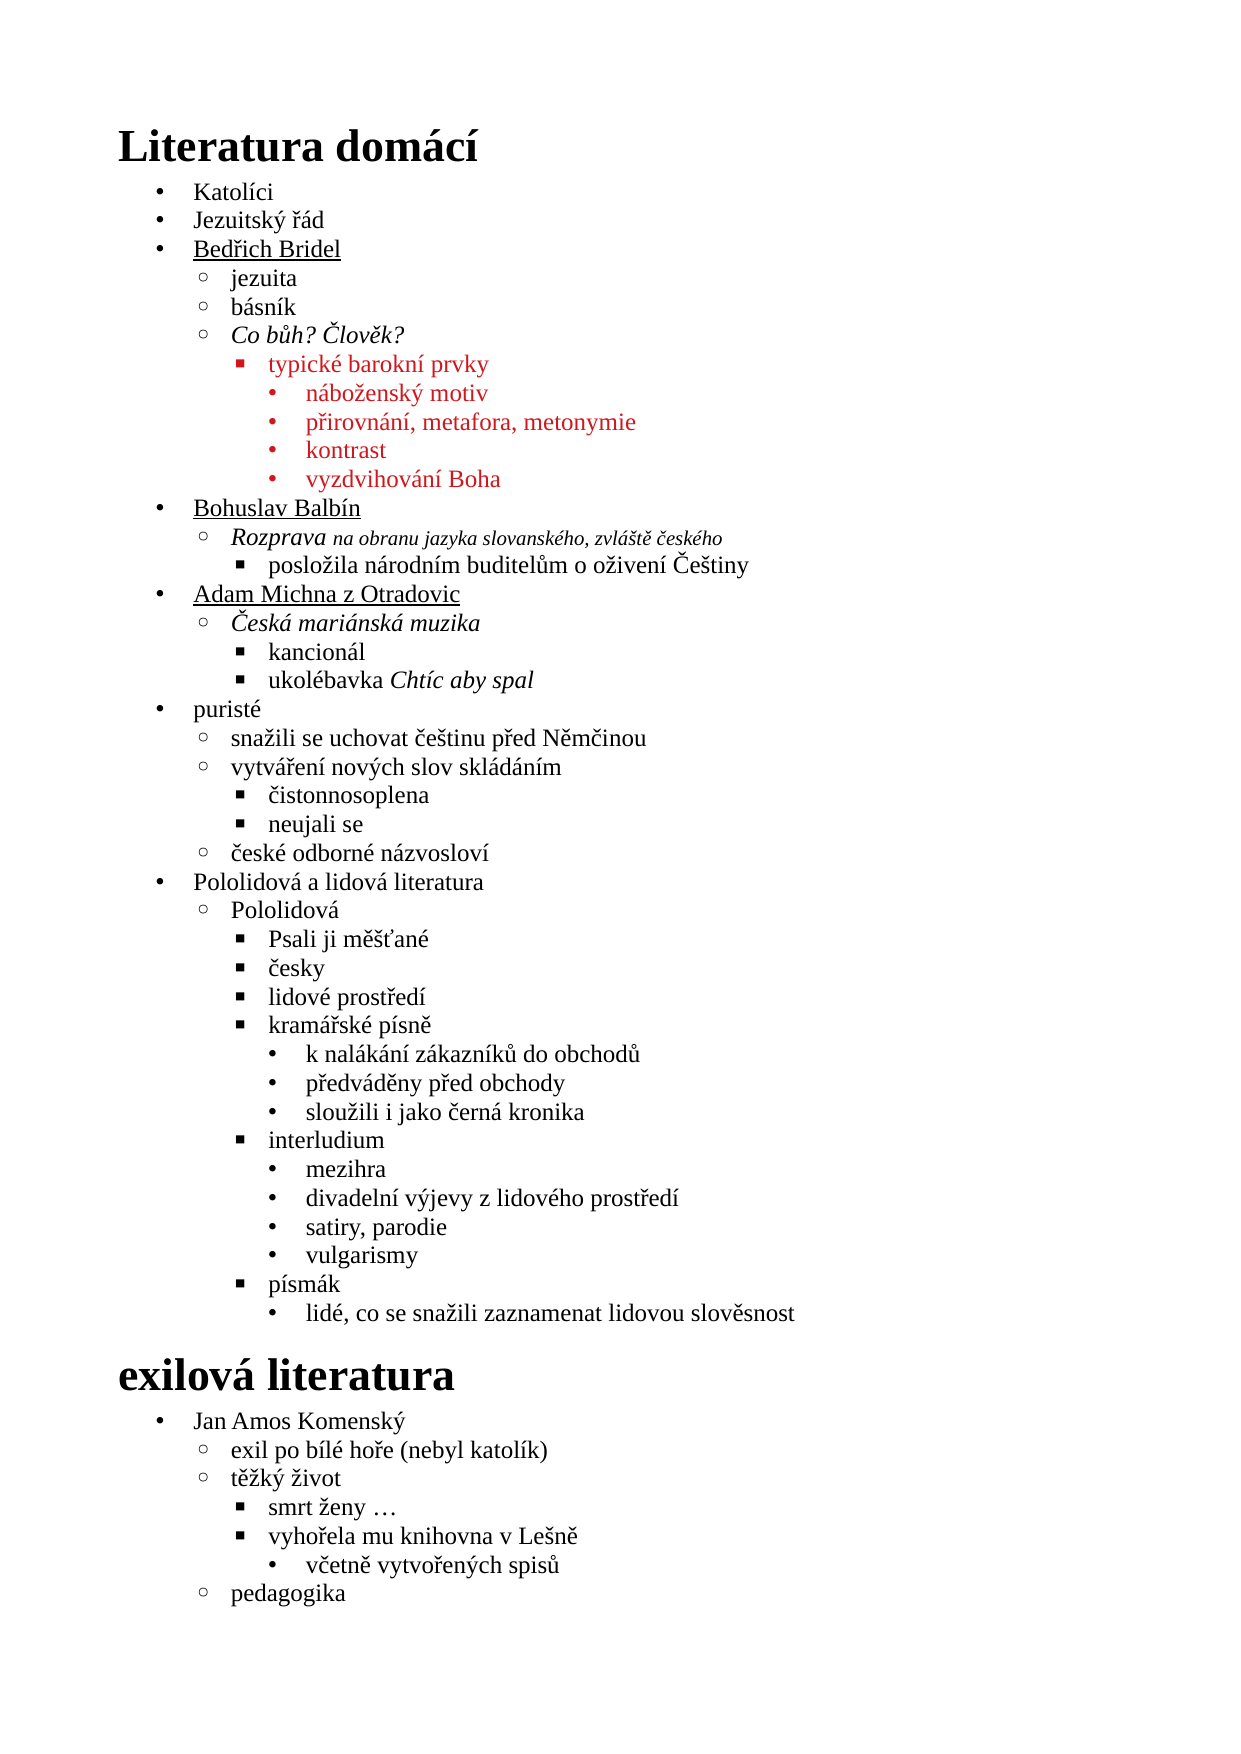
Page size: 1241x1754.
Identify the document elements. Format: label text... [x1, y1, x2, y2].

list typické barokní prvky [231, 349, 1122, 378]
list kontrast [268, 436, 1122, 464]
list Rozprava na obranu jazyka slovanského, zvláště českého [193, 522, 1122, 551]
text Literatura domácí [118, 118, 1122, 171]
list kramářské písně [231, 1011, 1122, 1039]
list náboženský motiv [268, 378, 1122, 407]
list vytváření nových slov skládáním [193, 752, 1122, 781]
list Co bůh? Člověk? [193, 321, 1122, 349]
list písmák [231, 1269, 1122, 1298]
list předváděny před obchody [268, 1068, 1122, 1097]
list neujali se [231, 809, 1122, 838]
list čistonnosoplena [231, 781, 1122, 809]
list Adam Michna z Otradovic [156, 579, 1122, 608]
list vyzdvihování Boha [268, 464, 1122, 493]
list Katolíci [156, 177, 1122, 206]
list Bohuslav Balbín [156, 493, 1122, 522]
list puristé [156, 694, 1122, 723]
list lidé, co se snažili zaznamenat lidovou slověsnost [268, 1298, 1122, 1327]
list smrt ženy … [231, 1492, 1122, 1521]
list české odborné názvosloví [193, 838, 1122, 867]
list přirovnání, metafora, metonymie [268, 407, 1122, 436]
list satiry, parodie [268, 1212, 1122, 1241]
text exilová literatura [118, 1347, 1122, 1400]
list česky [231, 953, 1122, 982]
list kancionál [231, 637, 1122, 666]
list divadelní výjevy z lidového prostředí [268, 1183, 1122, 1212]
list snažili se uchovat češtinu před Němčinou [193, 723, 1122, 752]
list lidové prostředí [231, 982, 1122, 1011]
list Česká mariánská muzika [193, 608, 1122, 637]
list včetně vytvořených spisů [268, 1550, 1122, 1578]
list Pololidová a lidová literatura [156, 867, 1122, 896]
list básník [193, 292, 1122, 321]
list ukolébavka Chtíc aby spal [231, 666, 1122, 694]
list Psali ji měšťané [231, 924, 1122, 953]
list sloužili i jako černá kronika [268, 1097, 1122, 1126]
list posložila národním buditelům o oživení Češtiny [231, 551, 1122, 579]
list pedagogika [193, 1578, 1122, 1607]
list exil po bílé hoře (nebyl katolík) [193, 1435, 1122, 1463]
list interludium [231, 1126, 1122, 1154]
list k nalákání zákazníků do obchodů [268, 1039, 1122, 1068]
list těžký život [193, 1463, 1122, 1492]
list Pololidová [193, 896, 1122, 924]
list Jan Amos Komenský [156, 1406, 1122, 1435]
list vyhořela mu knihovna v Lešně [231, 1521, 1122, 1550]
list Jezuitský řád [156, 206, 1122, 234]
list vulgarismy [268, 1241, 1122, 1269]
list jezuita [193, 263, 1122, 292]
list Bedřich Bridel [156, 234, 1122, 263]
list mezihra [268, 1154, 1122, 1183]
